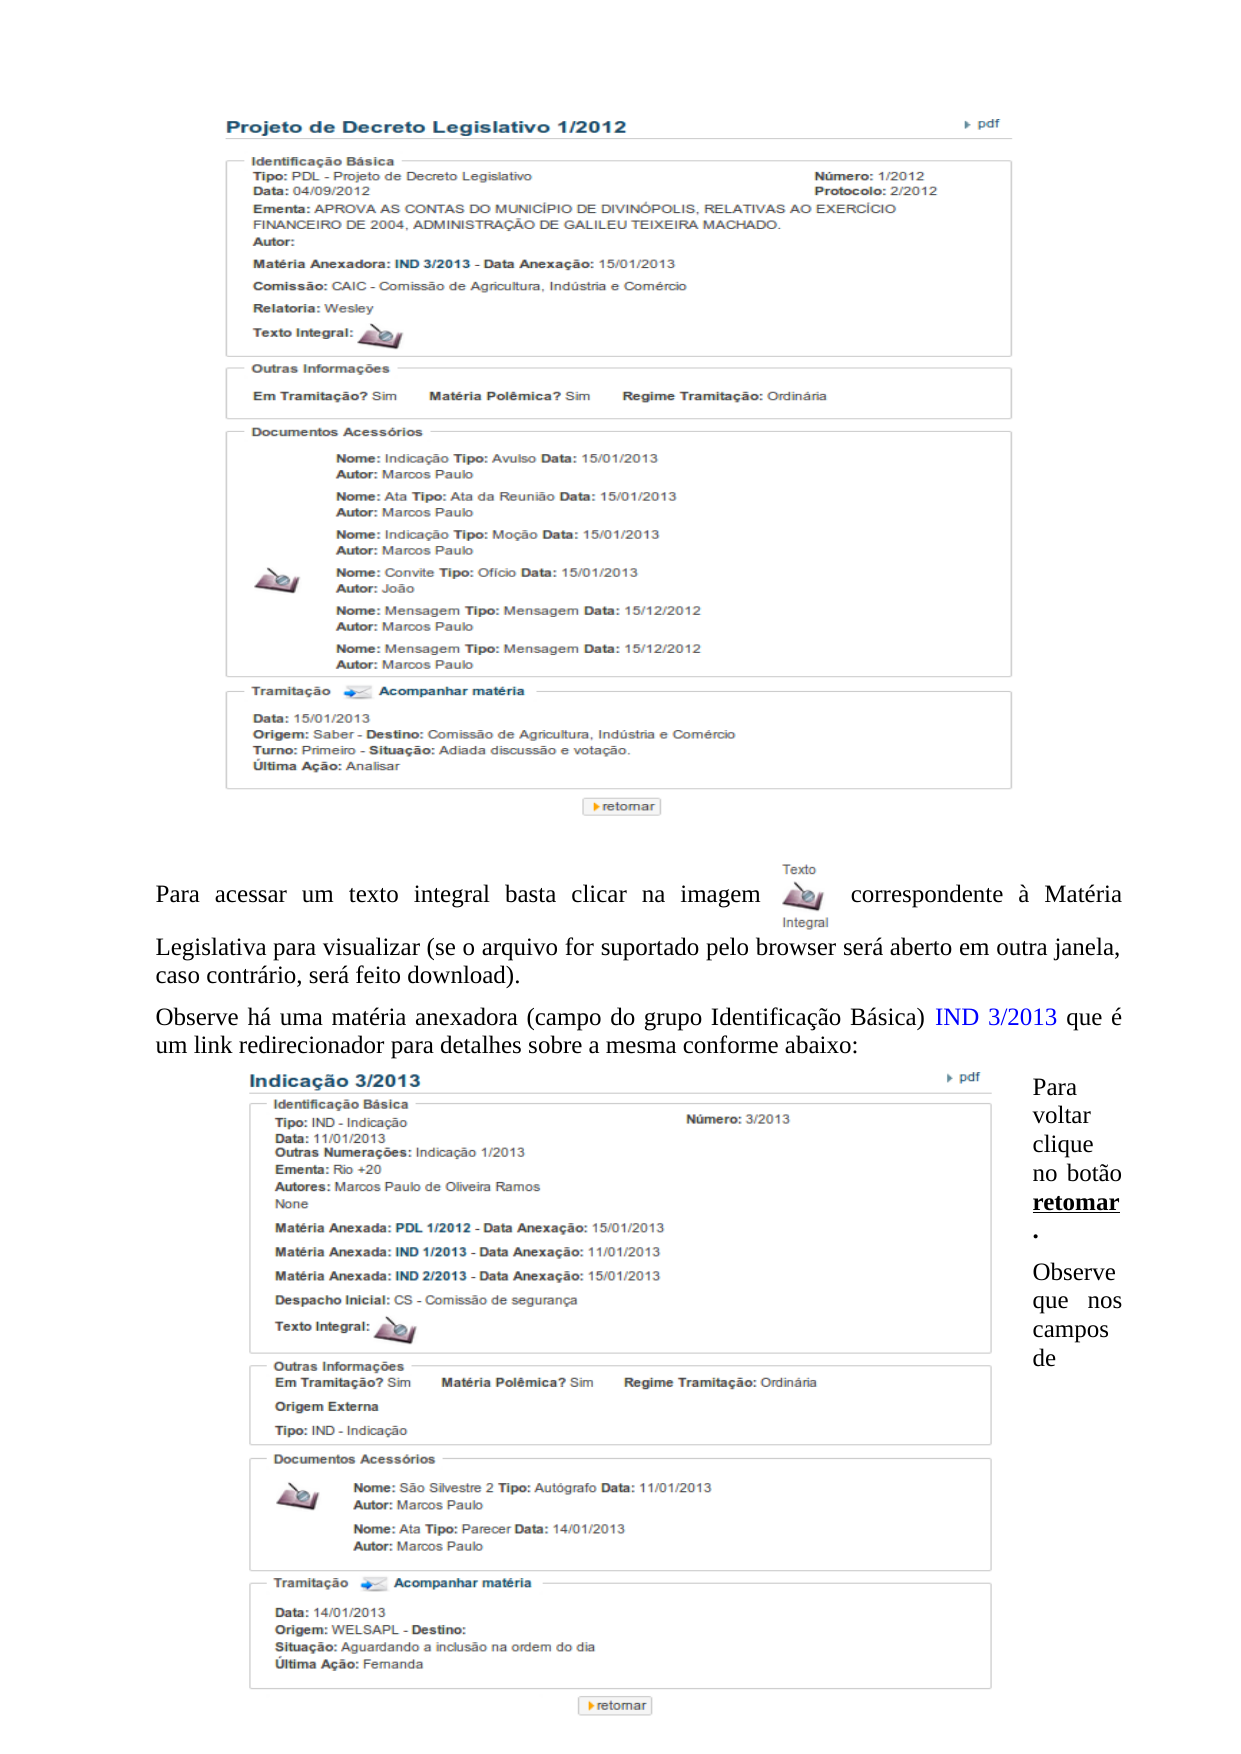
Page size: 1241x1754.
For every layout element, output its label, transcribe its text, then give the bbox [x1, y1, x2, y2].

picture [244, 1071, 996, 1719]
text [155, 1257, 244, 1372]
text [155, 1072, 244, 1244]
text Observe que nos campos de [996, 1257, 1122, 1372]
text Para voltar clique no botão retomar. [996, 1072, 1122, 1244]
text Para acessar um texto integral basta clicar na imagem correspondente à Matéria Legislativa para visualizar (se o arquivo for suportado pelo browser será aberto em outra janela, caso contrário, será feito download). [155, 862, 1122, 989]
picture [776, 861, 836, 932]
picture [223, 118, 1018, 821]
text Observe há uma matéria anexadora (campo do grupo Identificação Básica) IND 3/2013 que é um link redirecionador para detalhes sobre a mesma conforme abaixo: [155, 1002, 1122, 1059]
